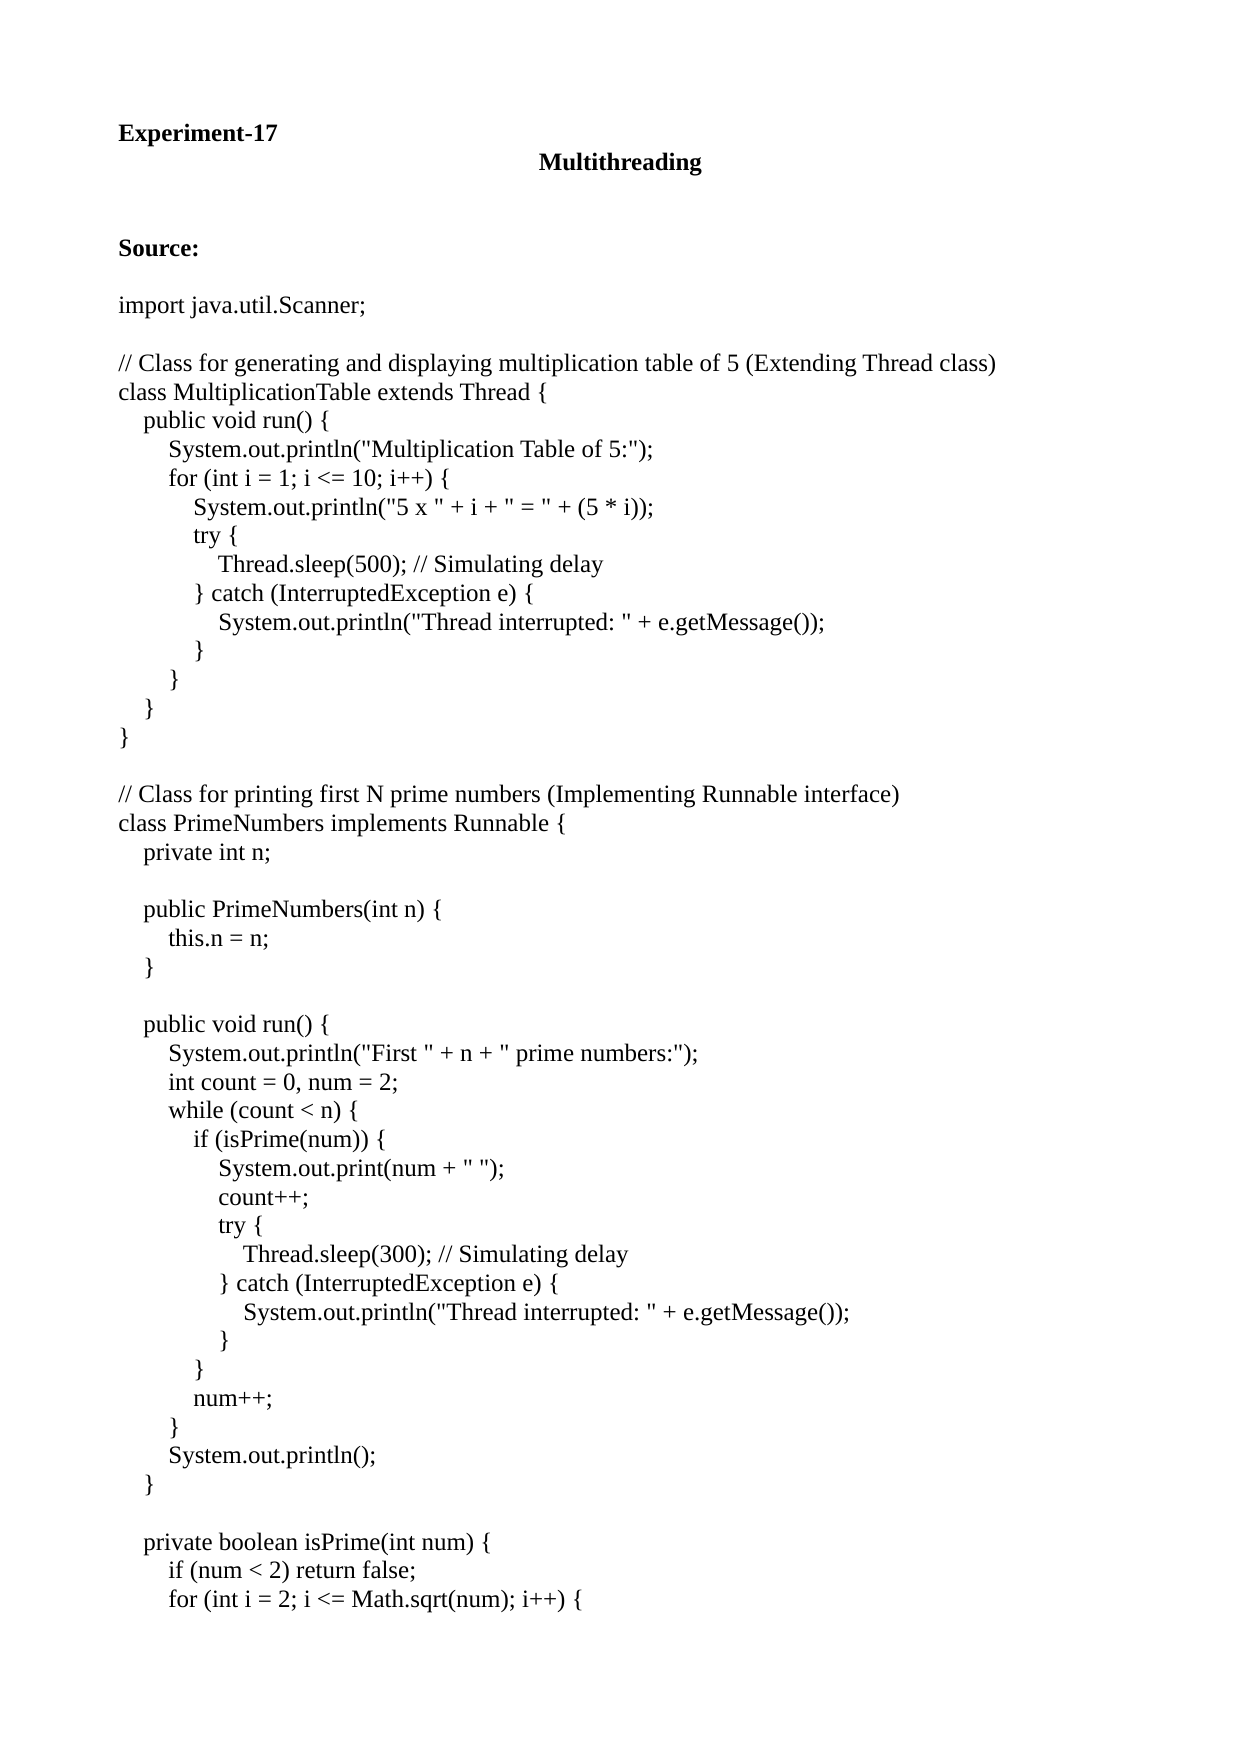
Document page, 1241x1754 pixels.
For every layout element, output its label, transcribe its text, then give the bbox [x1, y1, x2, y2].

text private boolean isPrime(int num) { [118, 1527, 1122, 1556]
text try { [118, 1211, 1122, 1239]
text num++; [118, 1383, 1122, 1412]
text } [118, 722, 1122, 751]
text System.out.println("Thread interrupted: " + e.getMessage()); [118, 607, 1122, 636]
text } catch (InterruptedException e) { [118, 1268, 1122, 1297]
text private int n; [118, 837, 1122, 866]
text // Class for printing first N prime numbers (Implementing Runnable interface) [118, 779, 1122, 808]
text if (num < 2) return false; [118, 1556, 1122, 1584]
text System.out.println("First " + n + " prime numbers:"); [118, 1038, 1122, 1067]
text } [118, 952, 1122, 981]
text System.out.println("Multiplication Table of 5:"); [118, 434, 1122, 463]
text Source: [118, 233, 1122, 262]
text Experiment-17 [118, 118, 1122, 147]
text } [118, 1412, 1122, 1441]
text for (int i = 2; i <= Math.sqrt(num); i++) { [118, 1584, 1122, 1613]
text System.out.println("5 x " + i + " = " + (5 * i)); [118, 492, 1122, 521]
text System.out.println("Thread interrupted: " + e.getMessage()); [118, 1297, 1122, 1326]
text this.n = n; [118, 923, 1122, 952]
text Thread.sleep(300); // Simulating delay [118, 1239, 1122, 1268]
text } [118, 636, 1122, 664]
text System.out.print(num + " "); [118, 1153, 1122, 1182]
text class MultiplicationTable extends Thread { [118, 377, 1122, 406]
text } [118, 1326, 1122, 1354]
text for (int i = 1; i <= 10; i++) { [118, 463, 1122, 492]
text Multithreading [118, 147, 1122, 176]
text public void run() { [118, 406, 1122, 434]
text try { [118, 521, 1122, 549]
text public PrimeNumbers(int n) { [118, 894, 1122, 923]
text Thread.sleep(500); // Simulating delay [118, 549, 1122, 578]
text } [118, 693, 1122, 722]
text class PrimeNumbers implements Runnable { [118, 808, 1122, 837]
text while (count < n) { [118, 1096, 1122, 1124]
text } [118, 664, 1122, 693]
text int count = 0, num = 2; [118, 1067, 1122, 1096]
text } catch (InterruptedException e) { [118, 578, 1122, 607]
text System.out.println(); [118, 1441, 1122, 1469]
text } [118, 1354, 1122, 1383]
text count++; [118, 1182, 1122, 1211]
text } [118, 1469, 1122, 1498]
text if (isPrime(num)) { [118, 1124, 1122, 1153]
text public void run() { [118, 1009, 1122, 1038]
text // Class for generating and displaying multiplication table of 5 (Extending Thread class) [118, 348, 1122, 377]
text import java.util.Scanner; [118, 291, 1122, 319]
